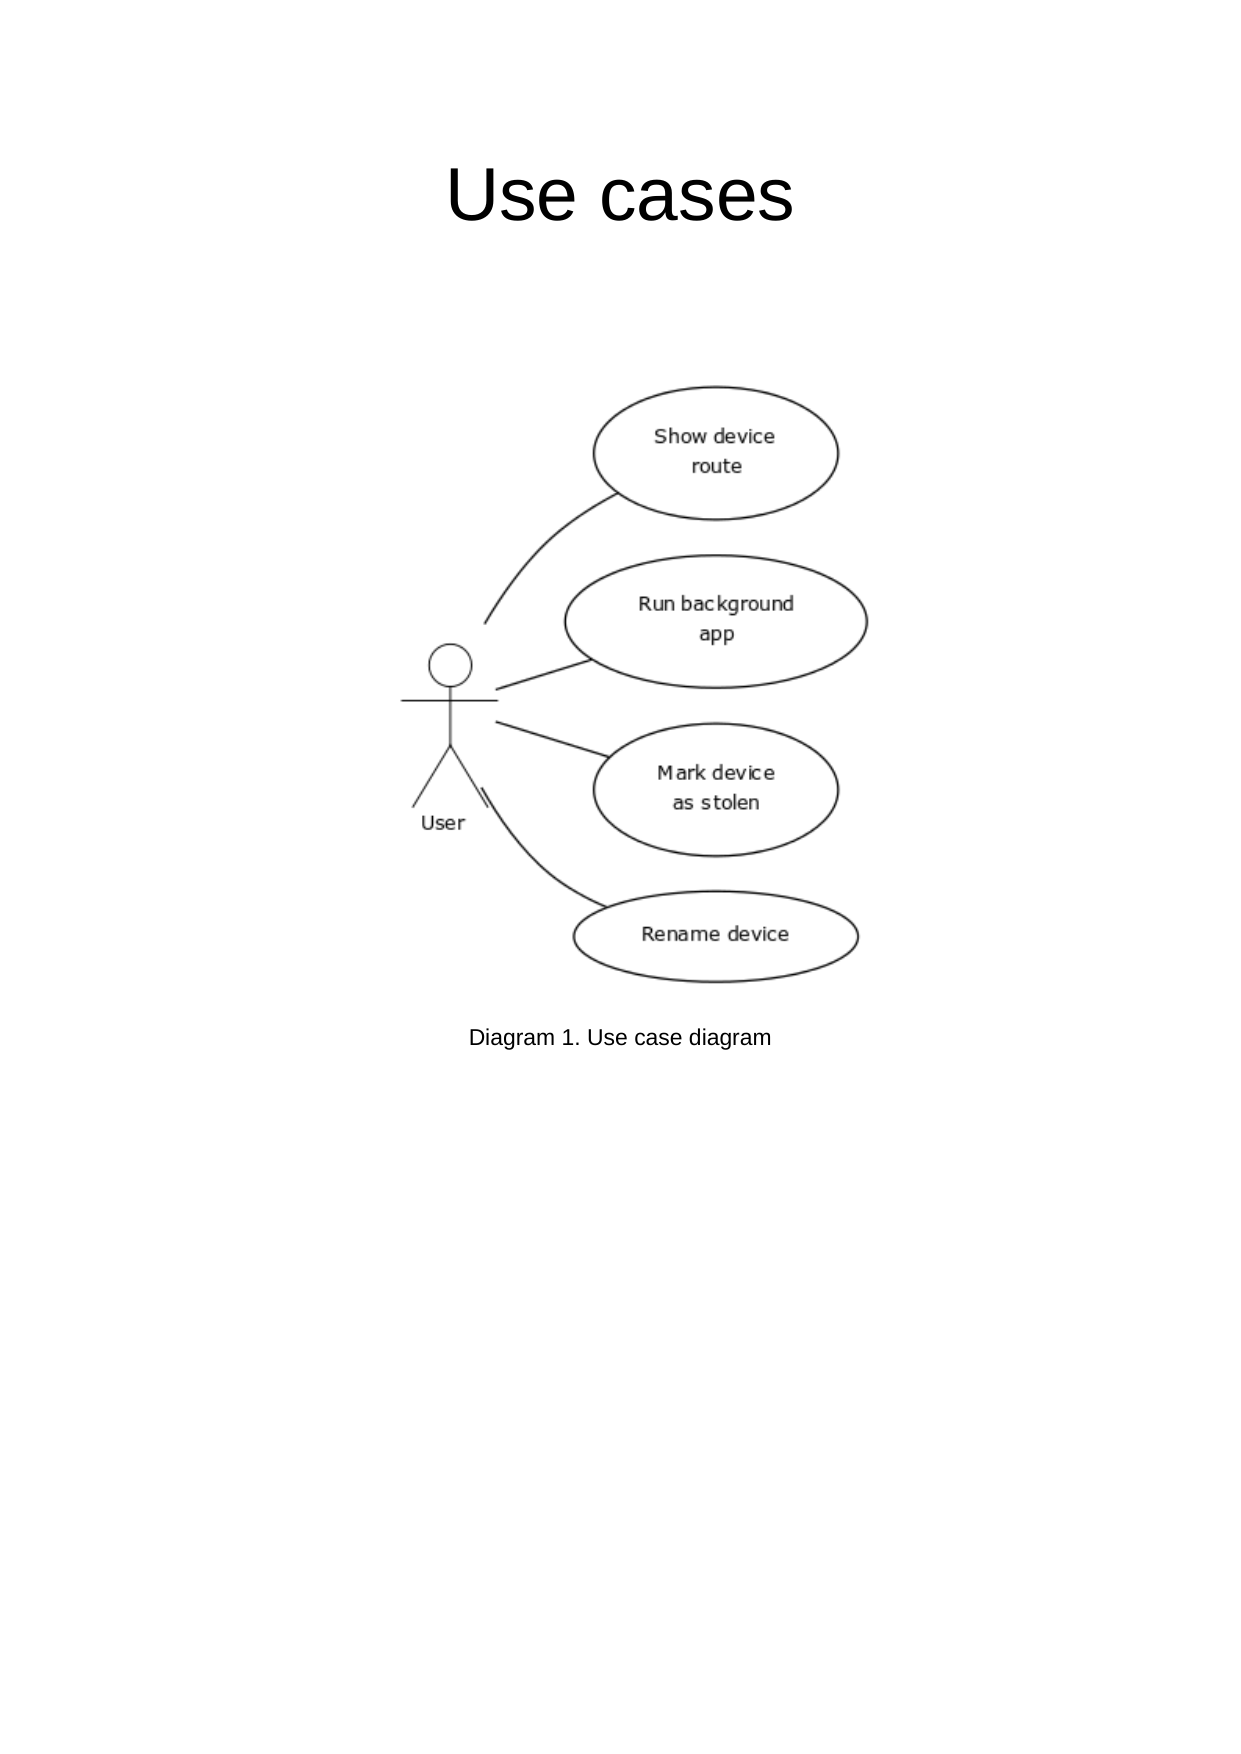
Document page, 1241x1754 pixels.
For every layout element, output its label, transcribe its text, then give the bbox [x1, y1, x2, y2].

text Diagram 1. Use case diagram [150, 1024, 1090, 1050]
picture [335, 348, 906, 1021]
text Use cases [150, 150, 1090, 236]
